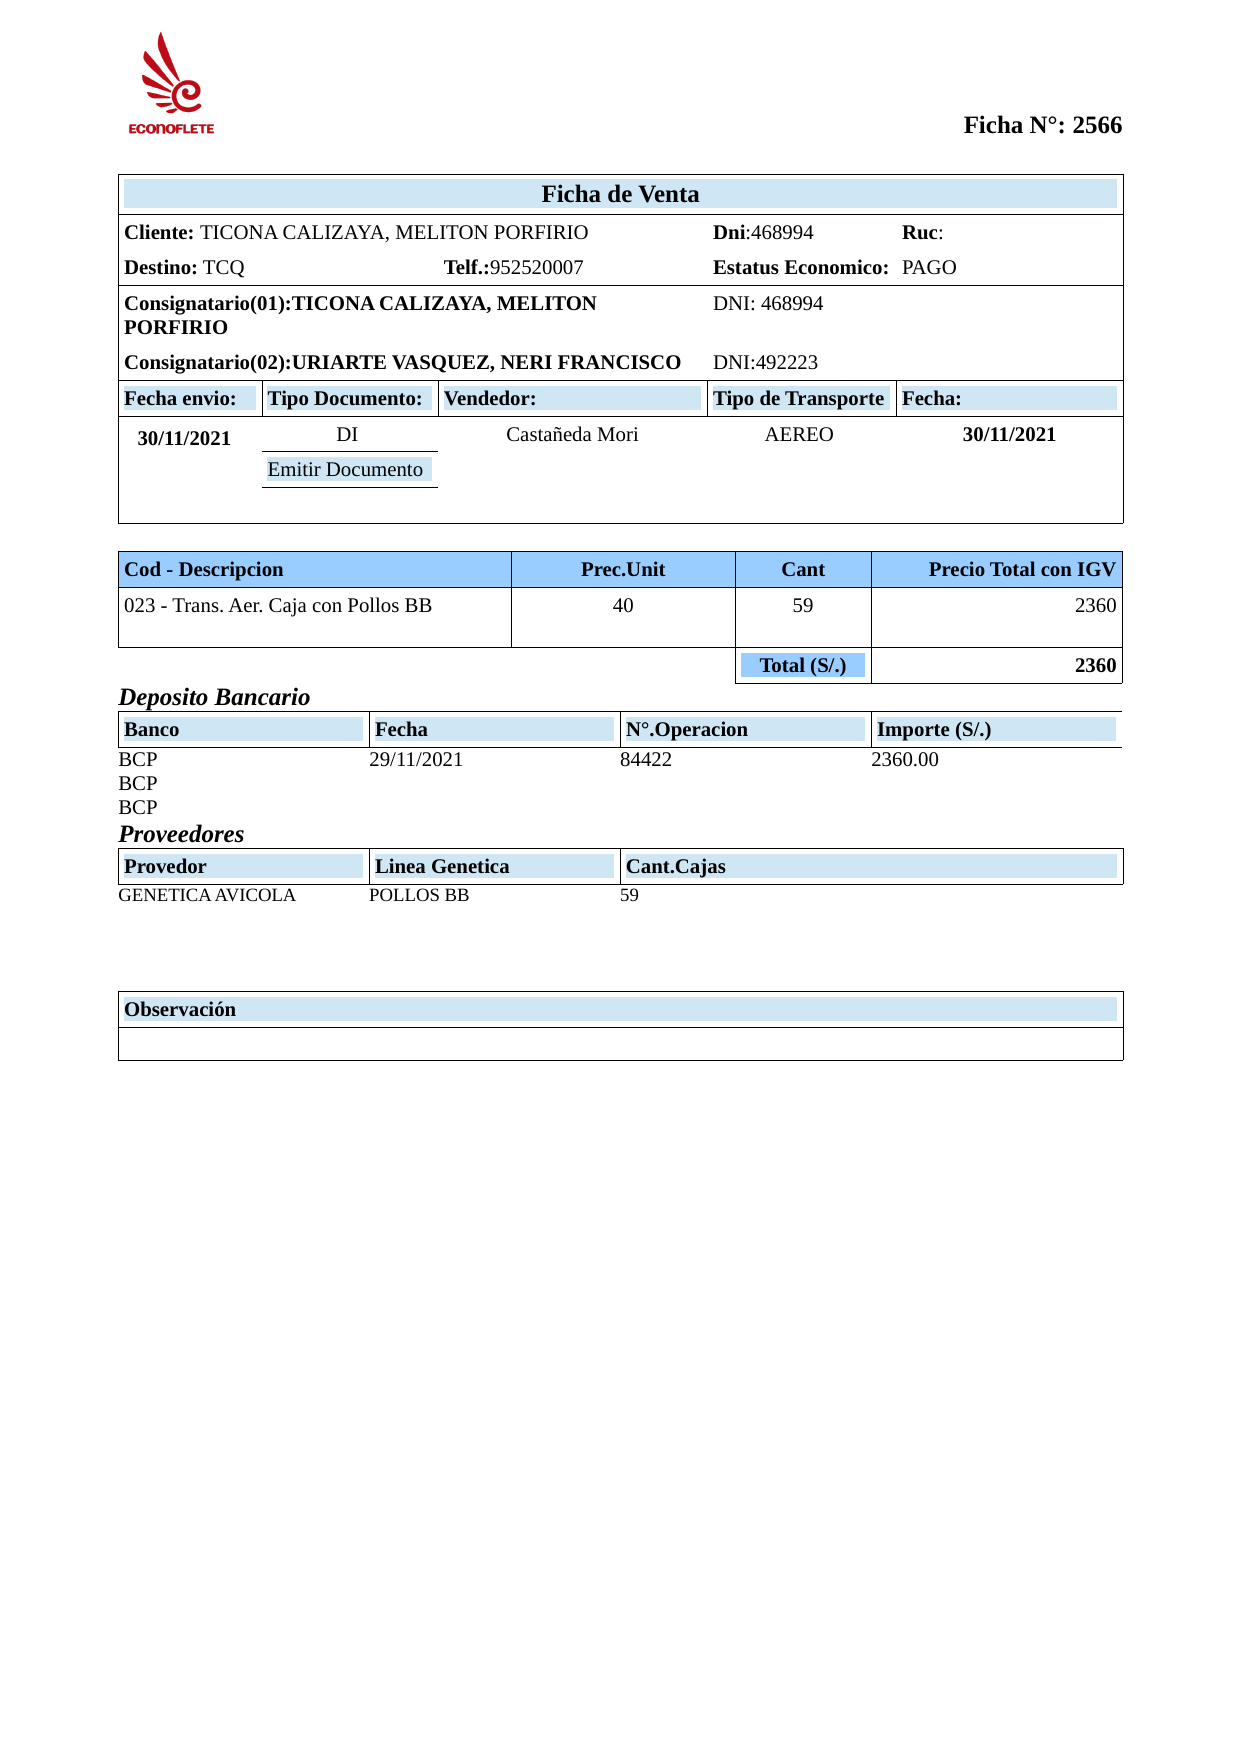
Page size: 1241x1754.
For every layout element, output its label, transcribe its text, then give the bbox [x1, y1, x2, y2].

table_cell Tipo Documento: [263, 381, 438, 416]
table_cell Telf.:952520007 [438, 249, 707, 285]
table_cell 29/11/2021 [369, 748, 620, 771]
table_cell [511, 648, 735, 682]
table_cell DI [262, 417, 438, 451]
table_cell Castañeda Mori [438, 417, 707, 523]
table_cell [620, 795, 871, 819]
table_cell BCP [118, 795, 369, 819]
table_cell [620, 927, 1123, 948]
table_cell 2360.00 [871, 748, 1122, 771]
table_cell [871, 795, 1122, 819]
table_cell Estatus Economico: [707, 249, 896, 285]
table_cell [119, 1028, 1123, 1060]
table_cell Ruc: [896, 215, 1123, 249]
table_cell DNI: 468994 [707, 286, 1123, 344]
table_cell [369, 795, 620, 819]
table_cell DNI:492223 [707, 345, 1123, 380]
table_cell [118, 970, 369, 991]
table_cell Cliente: TICONA CALIZAYA, MELITON PORFIRIO [119, 215, 707, 249]
table_cell [369, 970, 620, 991]
table_cell 59 [736, 588, 871, 647]
table_cell [369, 905, 620, 927]
table_cell 2360 [872, 588, 1122, 647]
table_cell PAGO [896, 249, 1123, 285]
table_header Prec.Unit [512, 552, 735, 587]
table_cell [369, 927, 620, 948]
table_cell [369, 948, 620, 970]
table_cell [620, 771, 871, 795]
table_cell GENETICA AVICOLA [118, 885, 369, 905]
table_cell POLLOS BB [369, 885, 620, 905]
table_cell [620, 970, 1123, 991]
table_cell 023 - Trans. Aer. Caja con Pollos BB [119, 588, 511, 647]
table_cell [118, 948, 369, 970]
table_cell [620, 948, 1123, 970]
table_cell AEREO [707, 417, 896, 523]
table_cell Destino: TCQ [119, 249, 438, 285]
table_cell Dni:468994 [707, 215, 896, 249]
table_cell [369, 771, 620, 795]
table_cell Fecha envio: [119, 381, 262, 416]
table_header Fecha [370, 712, 620, 747]
table_cell 84422 [620, 748, 871, 771]
table_cell Emitir Documento [262, 452, 438, 487]
table_cell [620, 905, 1123, 927]
table_header Cant [736, 552, 871, 587]
picture [118, 31, 225, 134]
table_cell [262, 488, 438, 523]
table_cell [118, 927, 369, 948]
table_cell 30/11/2021 [896, 417, 1123, 523]
table_cell BCP [118, 748, 369, 771]
table_cell [118, 905, 369, 927]
table_cell 59 [620, 885, 1123, 905]
text Deposito Bancario [118, 682, 1122, 711]
table_header N°.Operacion [621, 712, 871, 747]
table_cell [118, 648, 511, 682]
table_cell Tipo de Transporte [708, 381, 896, 416]
table_cell BCP [118, 771, 369, 795]
table_header Cant.Cajas [621, 849, 1123, 883]
table_header Banco [119, 712, 369, 747]
table_header Provedor [119, 849, 369, 883]
table_cell Vendedor: [439, 381, 707, 416]
table_cell 30/11/2021 [119, 417, 262, 523]
table_header Importe (S/.) [872, 712, 1122, 747]
text Proveedores [118, 819, 1122, 848]
table_cell Consignatario(01):TICONA CALIZAYA, MELITON PORFIRIO [119, 286, 707, 344]
table_cell Fecha: [897, 381, 1123, 416]
table_cell [871, 771, 1122, 795]
table_cell 2360 [872, 648, 1122, 682]
table_header Ficha de Venta [119, 175, 1123, 214]
table_cell Consignatario(02):URIARTE VASQUEZ, NERI FRANCISCO [119, 345, 707, 380]
table_header Cod - Descripcion [119, 552, 511, 587]
table_header Linea Genetica [370, 849, 620, 883]
table_header Precio Total con IGV [872, 552, 1122, 587]
table_cell 40 [512, 588, 735, 647]
table_cell Total (S/.) [736, 648, 871, 682]
table_header Observación [119, 992, 1123, 1027]
